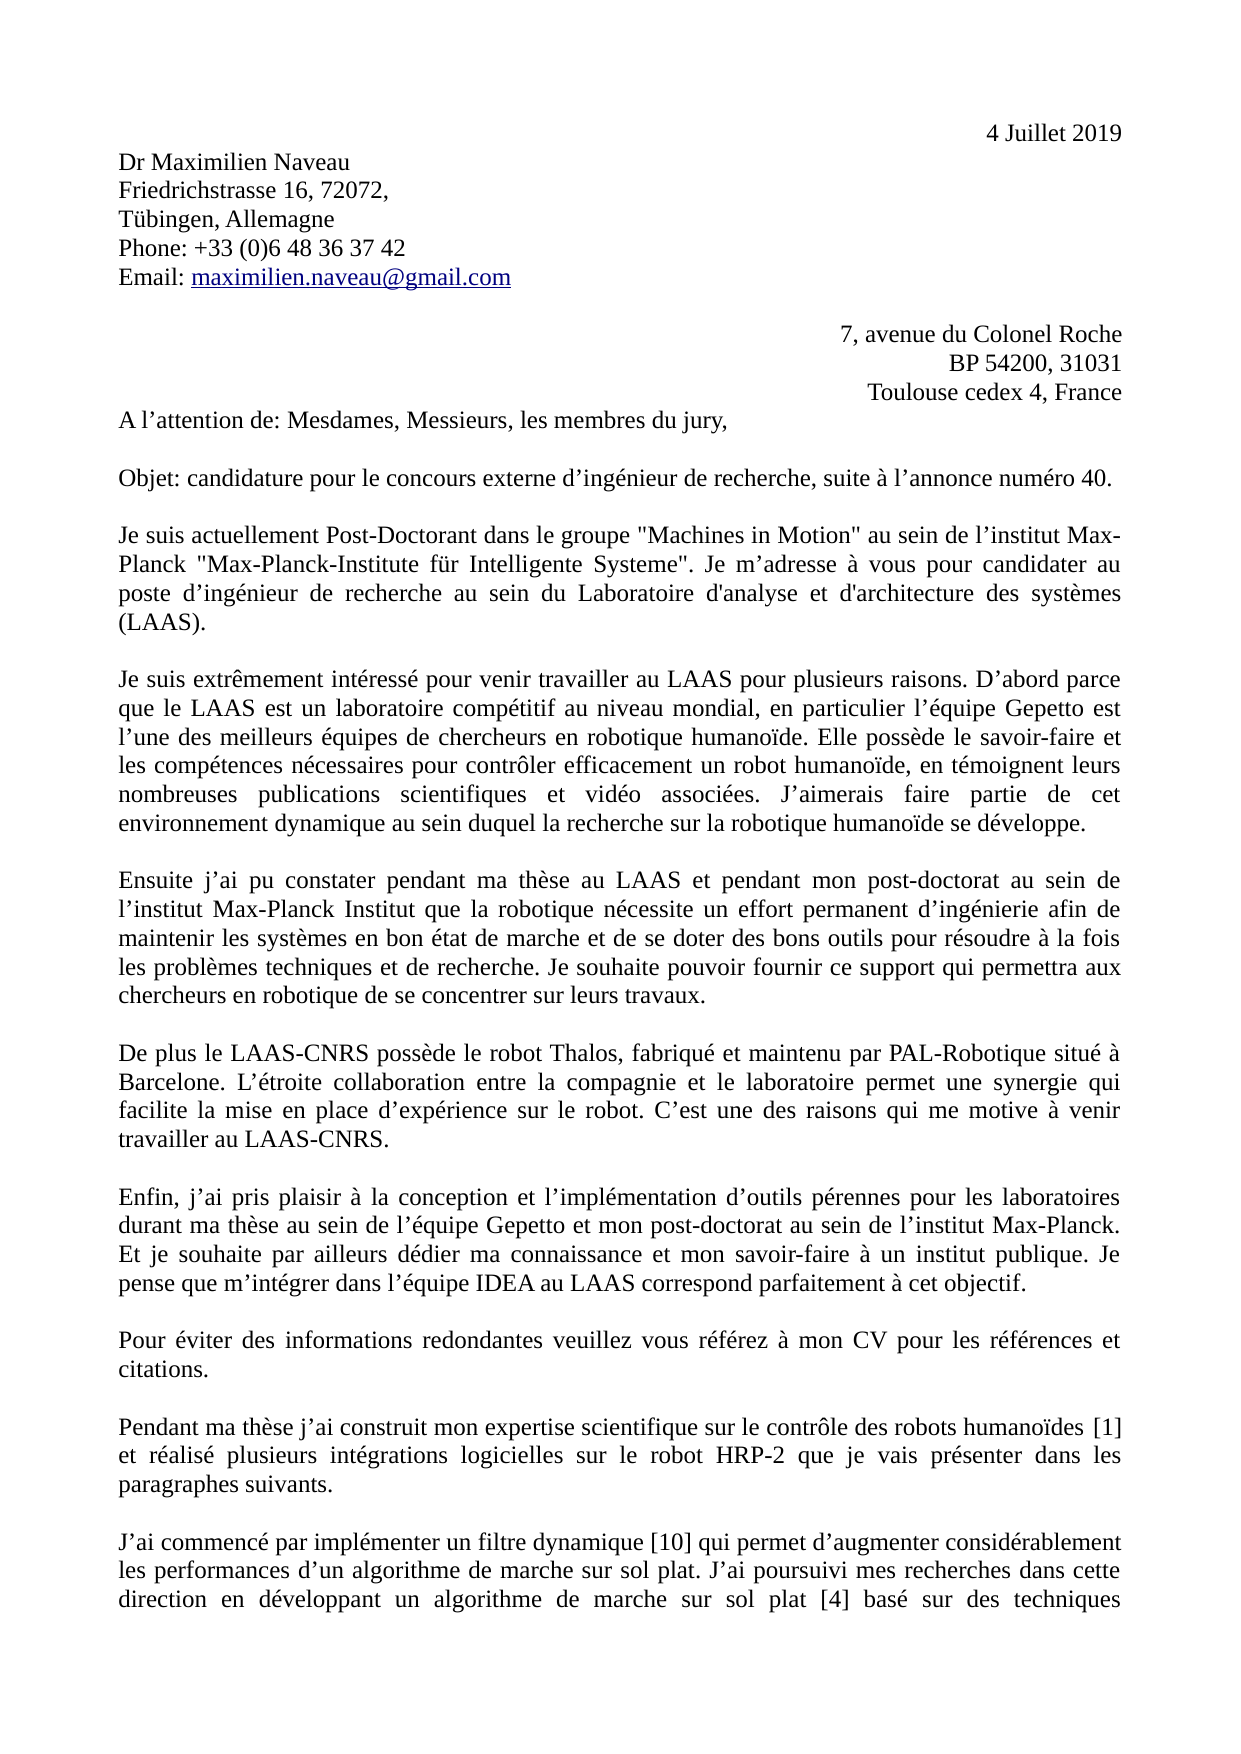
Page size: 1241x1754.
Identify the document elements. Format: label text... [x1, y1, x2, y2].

text A l’attention de: Mesdames, Messieurs, les membres du jury, [118, 406, 1122, 434]
text Pour éviter des informations redondantes veuillez vous référez à mon CV pour les références et citations. [118, 1326, 1122, 1383]
text 7, avenue du Colonel Roche [118, 319, 1122, 348]
text Enfin, j’ai pris plaisir à la conception et l’implémentation d’outils pérennes pour les laboratoires durant ma thèse au sein de l’équipe Gepetto et mon post-doctorat au sein de l’institut Max-Planck. Et je souhaite par ailleurs dédier ma connaissance et mon savoir-faire à un institut publique. Je pense que m’intégrer dans l’équipe IDEA au LAAS correspond parfaitement à cet objectif. [118, 1182, 1122, 1297]
text Pendant ma thèse j’ai construit mon expertise scientifique sur le contrôle des robots humanoïdes [1] et réalisé plusieurs intégrations logicielles sur le robot HRP-2 que je vais présenter dans les paragraphes suivants. [118, 1412, 1122, 1498]
text De plus le LAAS-CNRS possède le robot Thalos, fabriqué et maintenu par PAL-Robotique situé à Barcelone. L’étroite collaboration entre la compagnie et le laboratoire permet une synergie qui facilite la mise en place d’expérience sur le robot. C’est une des raisons qui me motive à venir travailler au LAAS-CNRS. [118, 1038, 1122, 1153]
text Je suis extrêmement intéressé pour venir travailler au LAAS pour plusieurs raisons. D’abord parce que le LAAS est un laboratoire compétitif au niveau mondial, en particulier l’équipe Gepetto est l’une des meilleurs équipes de chercheurs en robotique humanoïde. Elle possède le savoir-faire et les compétences nécessaires pour contrôler efficacement un robot humanoïde, en témoignent leurs nombreuses publications scientifiques et vidéo associées. J’aimerais faire partie de cet environnement dynamique au sein duquel la recherche sur la robotique humanoïde se développe. [118, 664, 1122, 837]
text Dr Maximilien Naveau [118, 147, 1122, 176]
text BP 54200, 31031 [118, 348, 1122, 377]
text Ensuite j’ai pu constater pendant ma thèse au LAAS et pendant mon post-doctorat au sein de l’institut Max-Planck Institut que la robotique nécessite un effort permanent d’ingénierie afin de maintenir les systèmes en bon état de marche et de se doter des bons outils pour résoudre à la fois les problèmes techniques et de recherche. Je souhaite pouvoir fournir ce support qui permettra aux chercheurs en robotique de se concentrer sur leurs travaux. [118, 866, 1122, 1009]
text Friedrichstrasse 16, 72072, [118, 176, 1122, 204]
text Objet: candidature pour le concours externe d’ingénieur de recherche, suite à l’annonce numéro 40. [118, 463, 1122, 492]
text Email: maximilien.naveau@gmail.com [118, 262, 1122, 291]
text Tübingen, Allemagne [118, 204, 1122, 233]
text J’ai commencé par implémenter un filtre dynamique [10] qui permet d’augmenter considérablement les performances d’un algorithme de marche sur sol plat. J’ai poursuivi mes recherches dans cette direction en développant un algorithme de marche sur sol plat [4] basé sur des techniques [118, 1527, 1122, 1613]
text Toulouse cedex 4, France [118, 377, 1122, 406]
text Phone: +33 (0)6 48 36 37 42 [118, 233, 1122, 262]
text 4 Juillet 2019 [118, 118, 1122, 147]
text Je suis actuellement Post-Doctorant dans le groupe "Machines in Motion" au sein de l’institut Max-Planck "Max-Planck-Institute für Intelligente Systeme". Je m’adresse à vous pour candidater au poste d’ingénieur de recherche au sein du Laboratoire d'analyse et d'architecture des systèmes (LAAS). [118, 521, 1122, 636]
